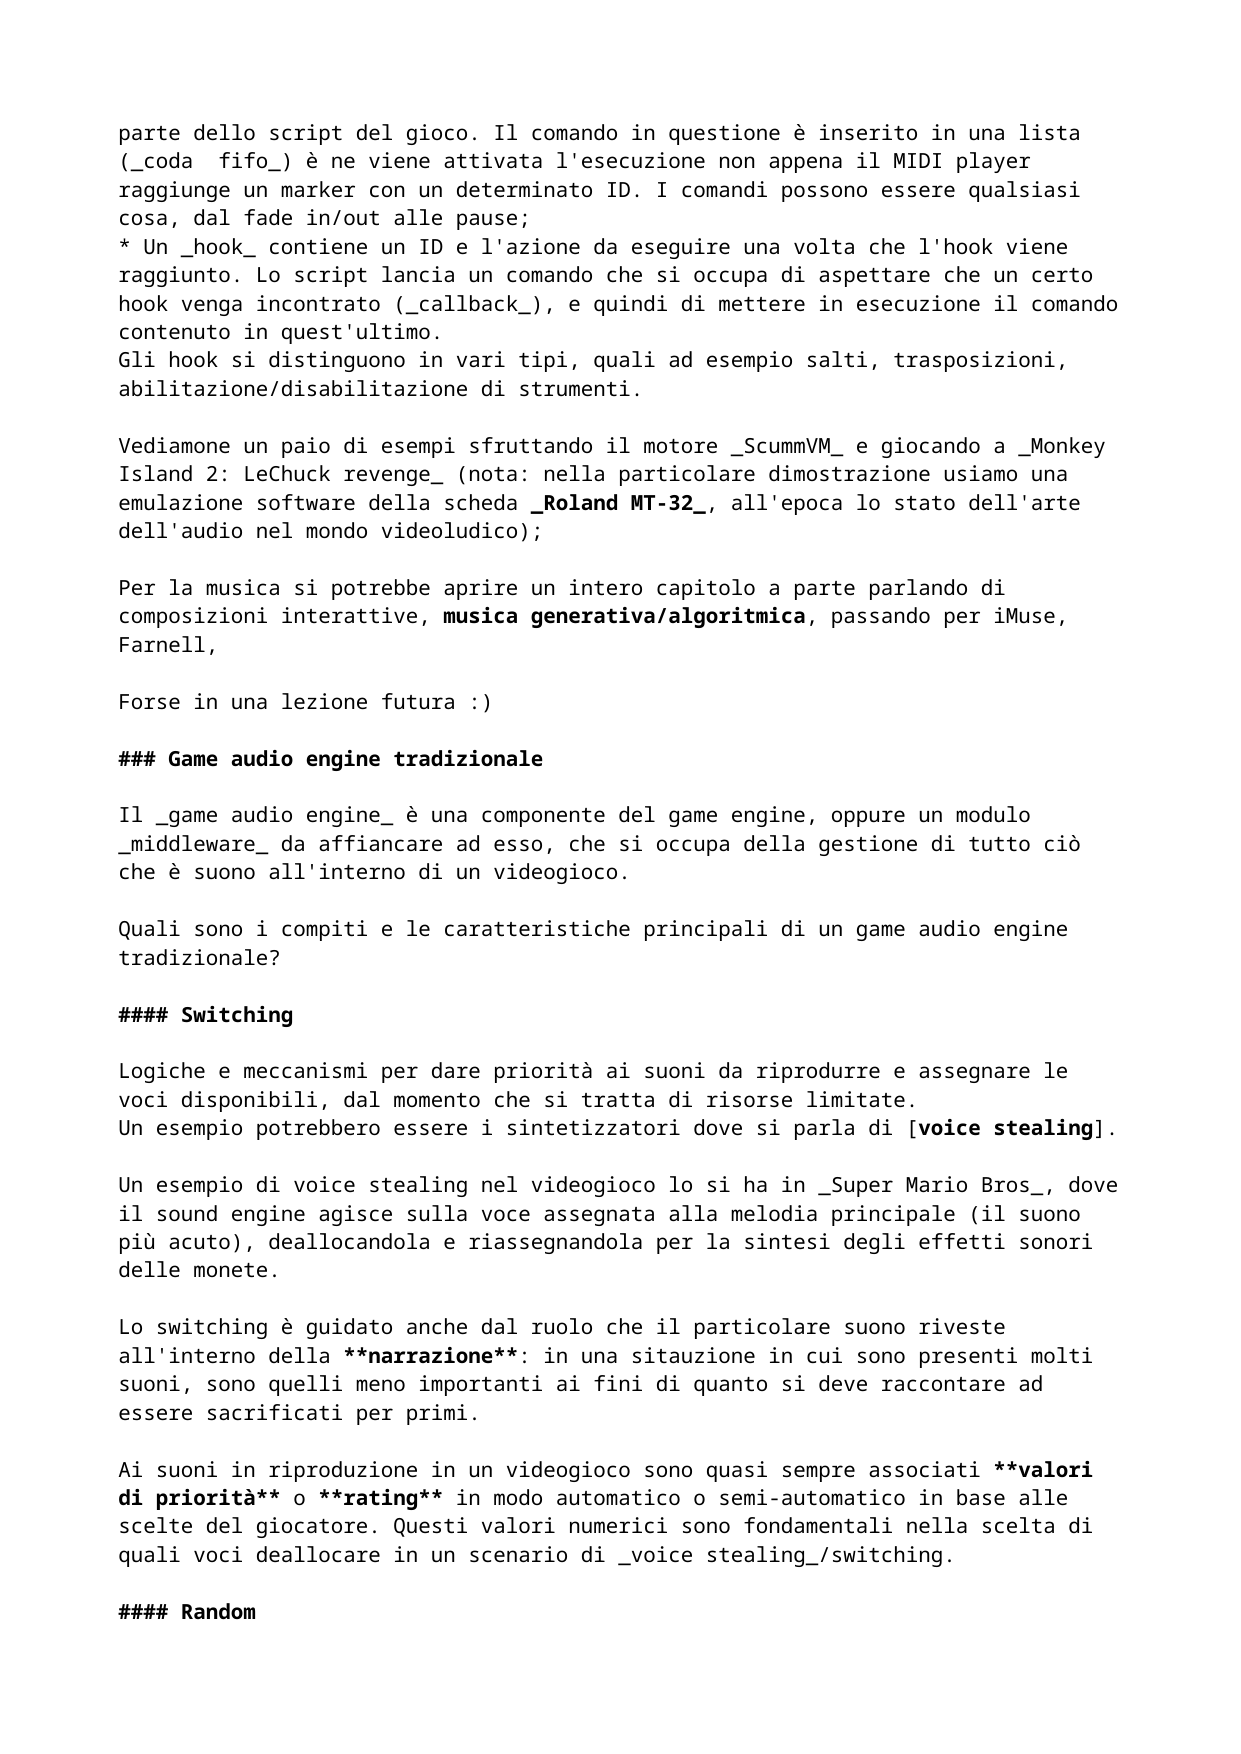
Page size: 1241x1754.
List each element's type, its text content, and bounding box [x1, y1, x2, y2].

text Quali sono i compiti e le caratteristiche principali di un game audio engine tradizionale? [118, 914, 1122, 971]
text Un esempio potrebbero essere i sintetizzatori dove si parla di [voice stealing]. [118, 1113, 1122, 1142]
text Ai suoni in riproduzione in un videogioco sono quasi sempre associati **valori di priorità** o **rating** in modo automatico o semi-automatico in base alle scelte del giocatore. Questi valori numerici sono fondamentali nella scelta di quali voci deallocare in un scenario di _voice stealing_/switching. [118, 1455, 1122, 1568]
text Forse in una lezione futura :) [118, 687, 1122, 715]
text #### Random [118, 1597, 1122, 1625]
text Il _game audio engine_ è una componente del game engine, oppure un modulo _middleware_ da affiancare ad esso, che si occupa della gestione di tutto ciò che è suono all'interno di un videogioco. [118, 801, 1122, 886]
text Lo switching è guidato anche dal ruolo che il particolare suono riveste all'interno della **narrazione**: in una sitauzione in cui sono presenti molti suoni, sono quelli meno importanti ai fini di quanto si deve raccontare ad essere sacrificati per primi. [118, 1312, 1122, 1426]
text Logiche e meccanismi per dare priorità ai suoni da riprodurre e assegnare le voci disponibili, dal momento che si tratta di risorse limitate. [118, 1057, 1122, 1113]
text Vediamone un paio di esempi sfruttando il motore _ScummVM_ e giocando a _Monkey Island 2: LeChuck revenge_ (nota: nella particolare dimostrazione usiamo una emulazione software della scheda _Roland MT-32_, all'epoca lo stato dell'arte dell'audio nel mondo videoludico); [118, 431, 1122, 545]
text * Un _hook_ contiene un ID e l'azione da eseguire una volta che l'hook viene raggiunto. Lo script lancia un comando che si occupa di aspettare che un certo hook venga incontrato (_callback_), e quindi di mettere in esecuzione il comando contenuto in quest'ultimo. [118, 232, 1122, 346]
text Gli hook si distinguono in vari tipi, quali ad esempio salti, trasposizioni, abilitazione/disabilitazione di strumenti. [118, 346, 1122, 402]
text Per la musica si potrebbe aprire un intero capitolo a parte parlando di composizioni interattive, musica generativa/algoritmica, passando per iMuse, Farnell, [118, 573, 1122, 658]
text #### Switching [118, 1000, 1122, 1028]
text Un esempio di voice stealing nel videogioco lo si ha in _Super Mario Bros_, dove il sound engine agisce sulla voce assegnata alla melodia principale (il suono più acuto), deallocandola e riassegnandola per la sintesi degli effetti sonori delle monete. [118, 1170, 1122, 1284]
text parte dello script del gioco. Il comando in questione è inserito in una lista (_coda fifo_) è ne viene attivata l'esecuzione non appena il MIDI player raggiunge un marker con un determinato ID. I comandi possono essere qualsiasi cosa, dal fade in/out alle pause; [118, 118, 1122, 232]
text ### Game audio engine tradizionale [118, 744, 1122, 772]
